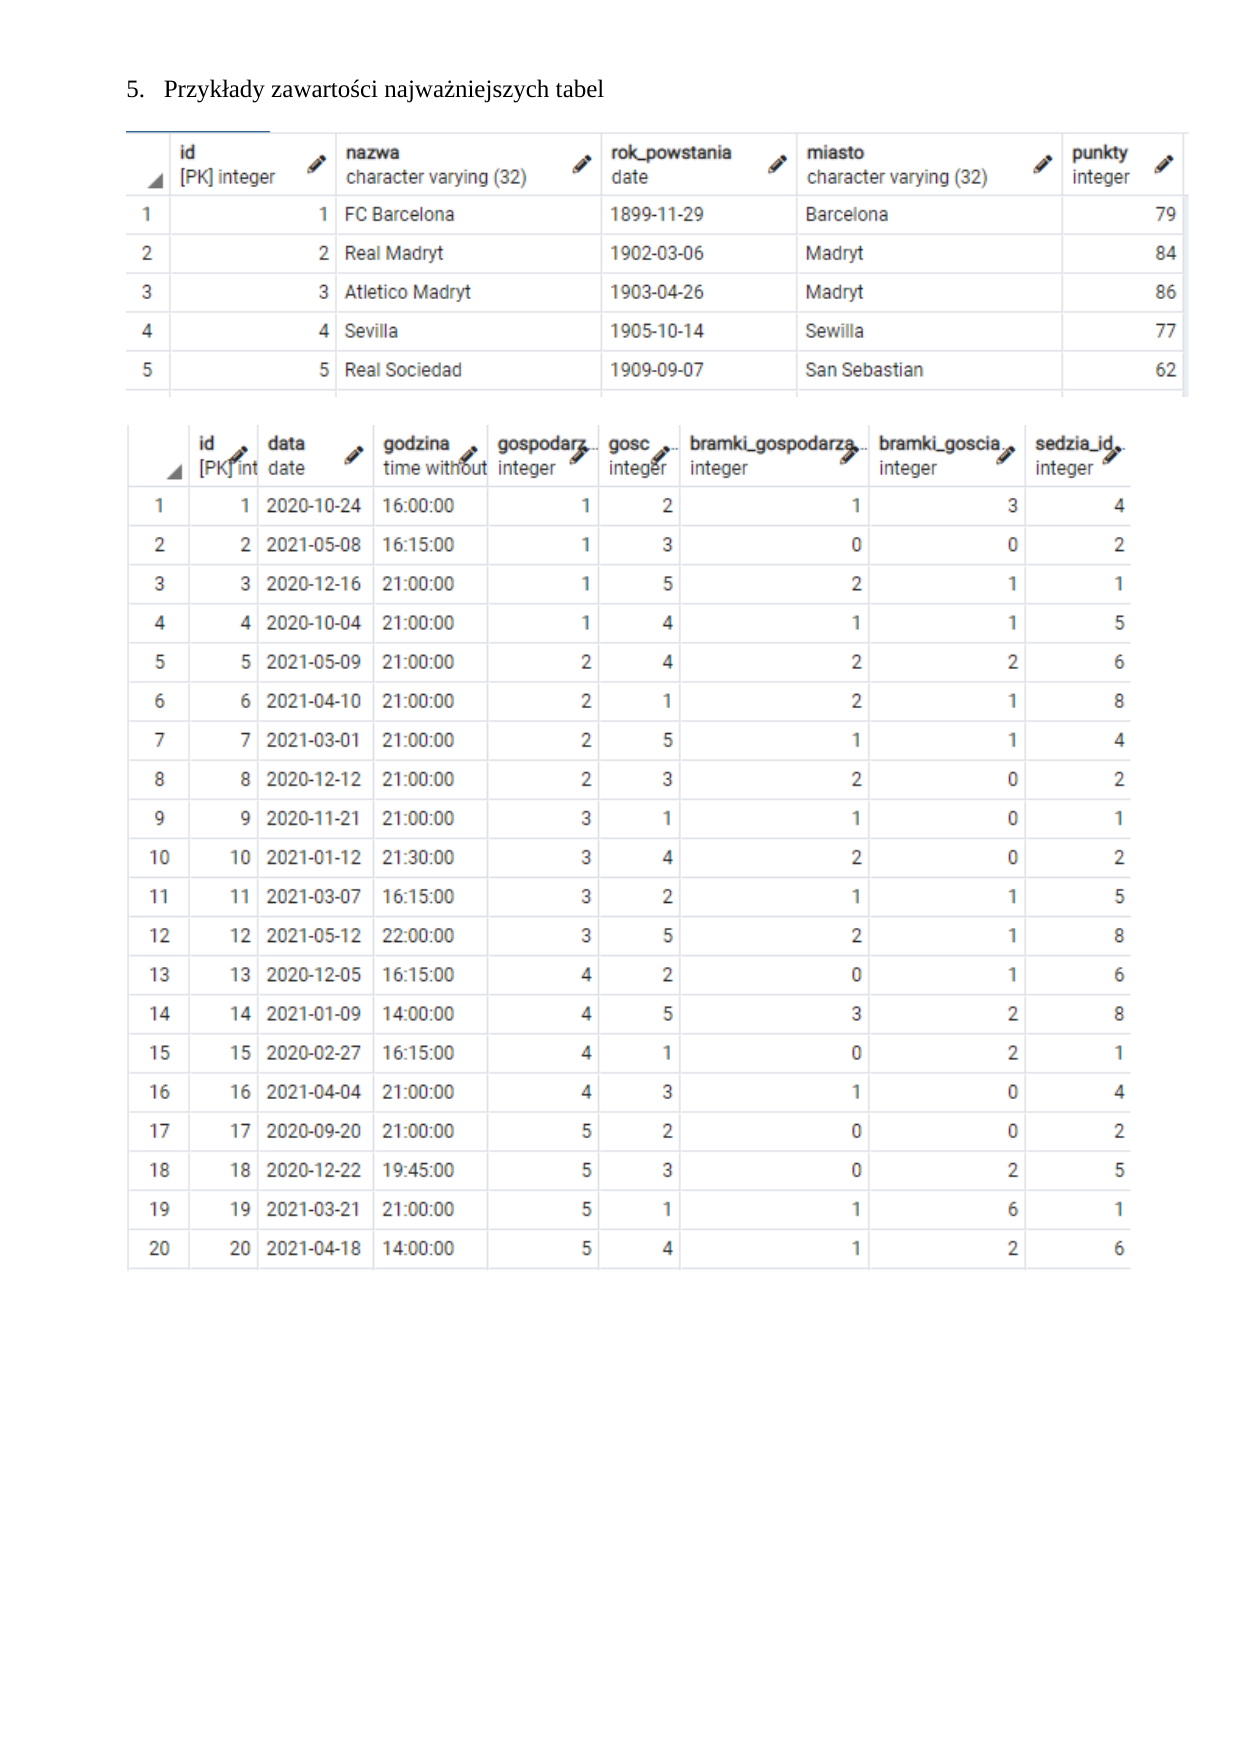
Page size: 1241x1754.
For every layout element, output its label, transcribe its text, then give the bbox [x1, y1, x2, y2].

list Przykłady zawartości najważniejszych tabel [126, 74, 1152, 102]
